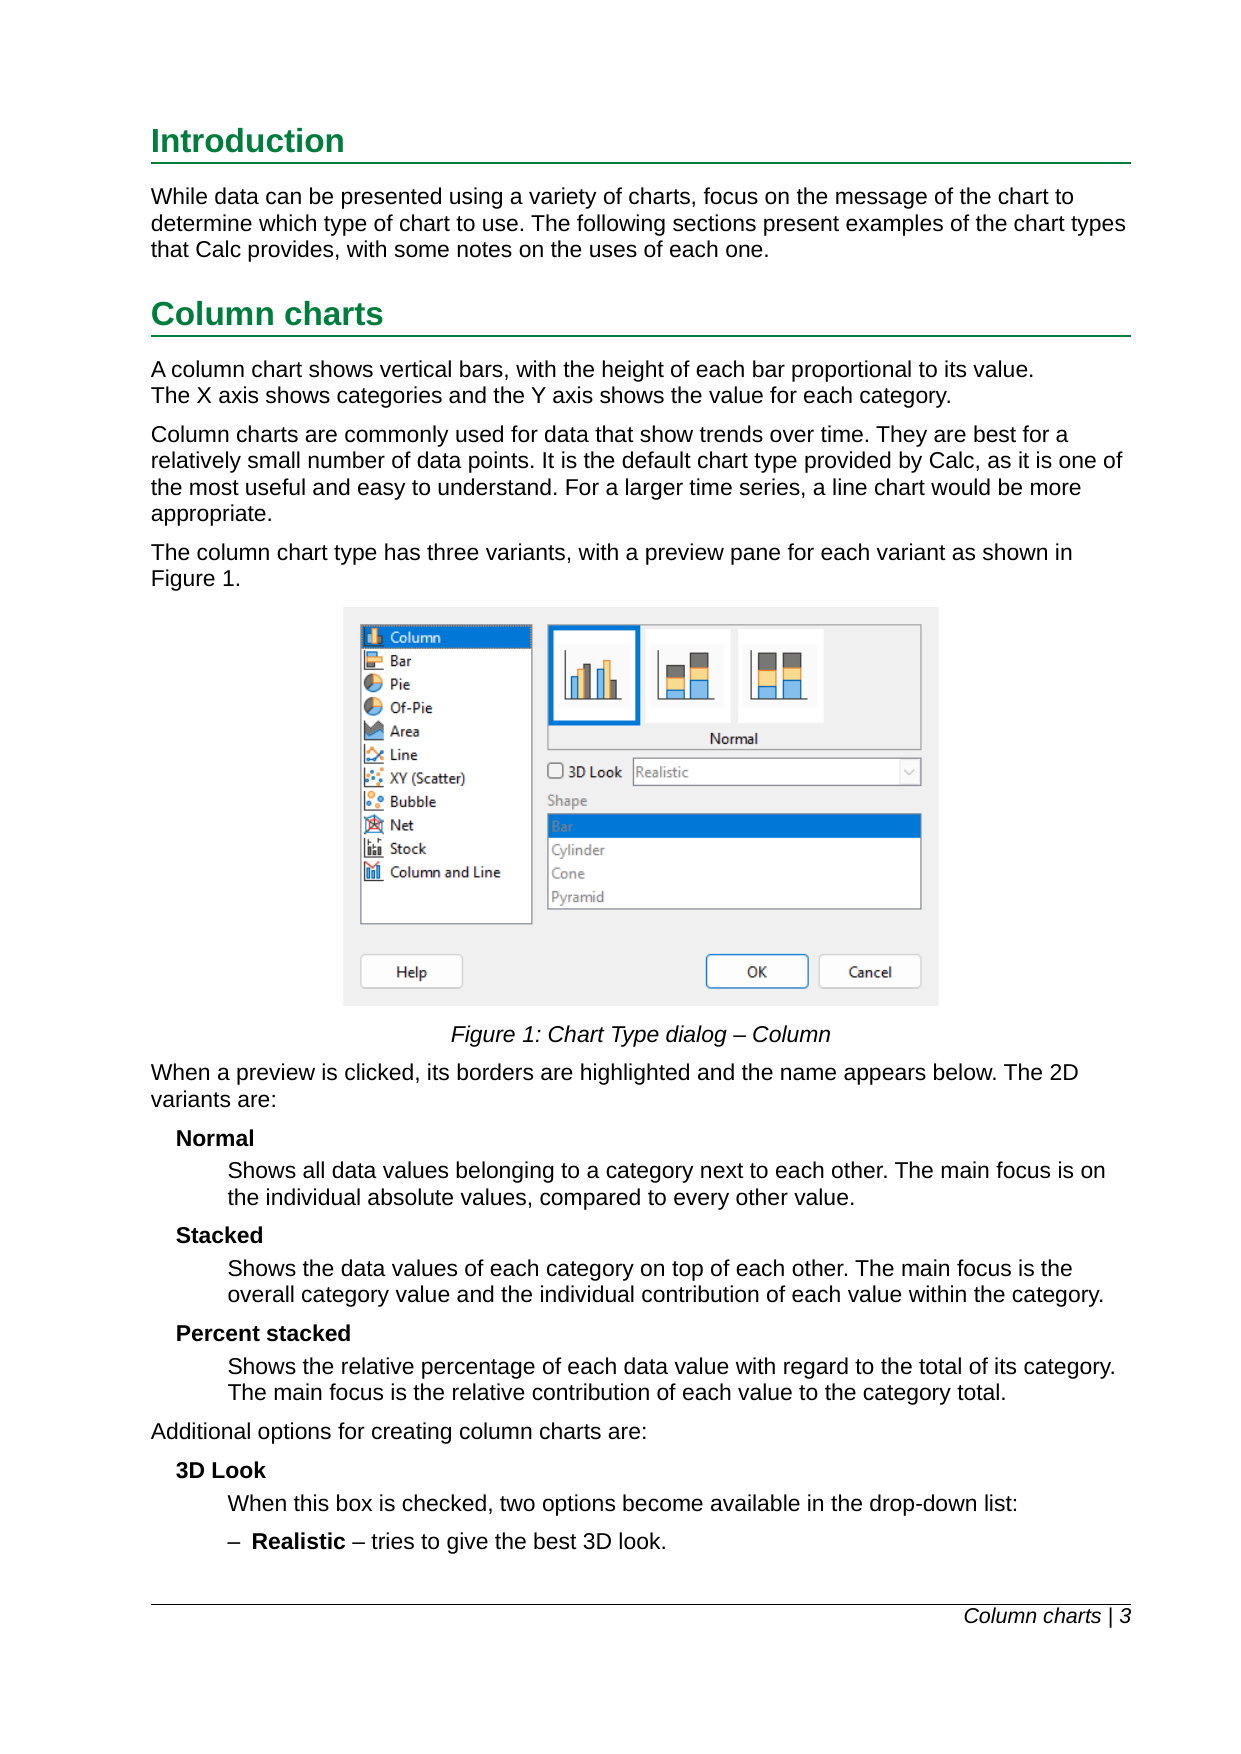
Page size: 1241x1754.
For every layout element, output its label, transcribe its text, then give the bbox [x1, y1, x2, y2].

picture [343, 607, 939, 1006]
text The column chart type has three variants, with a preview pane for each variant as shown in Figure 1. [151, 539, 1131, 592]
text 3D Look [176, 1457, 1131, 1483]
text Shows the relative percentage of each data value with regard to the total of its category. The main focus is the relative contribution of each value to the category total. [227, 1353, 1131, 1406]
list Realistic – tries to give the best 3D look. [227, 1528, 1131, 1555]
text While data can be presented using a variety of charts, focus on the message of the chart to determine which type of chart to use. The following sections present examples of the chart types that Calc provides, with some notes on the uses of each one. [151, 183, 1131, 262]
text Shows the data values of each category on top of each other. The main focus is the overall category value and the individual contribution of each value within the category. [227, 1255, 1131, 1308]
text Percent stacked [176, 1320, 1131, 1347]
subtitle Introduction [151, 121, 1131, 162]
text Figure 1: Chart Type dialog – Column [340, 1021, 941, 1047]
text Column charts are commonly used for data that show trends over time. They are best for a relatively small number of data points. It is the default chart type provided by Calc, as it is one of the most useful and easy to understand. For a larger time series, a line chart would be more appropriate. [151, 421, 1131, 527]
text Normal [176, 1124, 1131, 1151]
list When a preview is clicked, its borders are highlighted and the name appears below. The 2D variants are: [151, 1059, 1131, 1112]
text When this box is checked, two options become available in the drop-down list: [227, 1489, 1131, 1516]
text A column chart shows vertical bars, with the height of each bar proportional to its value. The X axis shows categories and the Y axis shows the value for each category. [151, 356, 1131, 409]
text Shows all data values belonging to a category next to each other. The main focus is on the individual absolute values, compared to every other value. [227, 1157, 1131, 1210]
subtitle Column charts [151, 294, 1131, 335]
list Additional options for creating column charts are: [151, 1418, 1131, 1444]
text Stacked [176, 1222, 1131, 1249]
